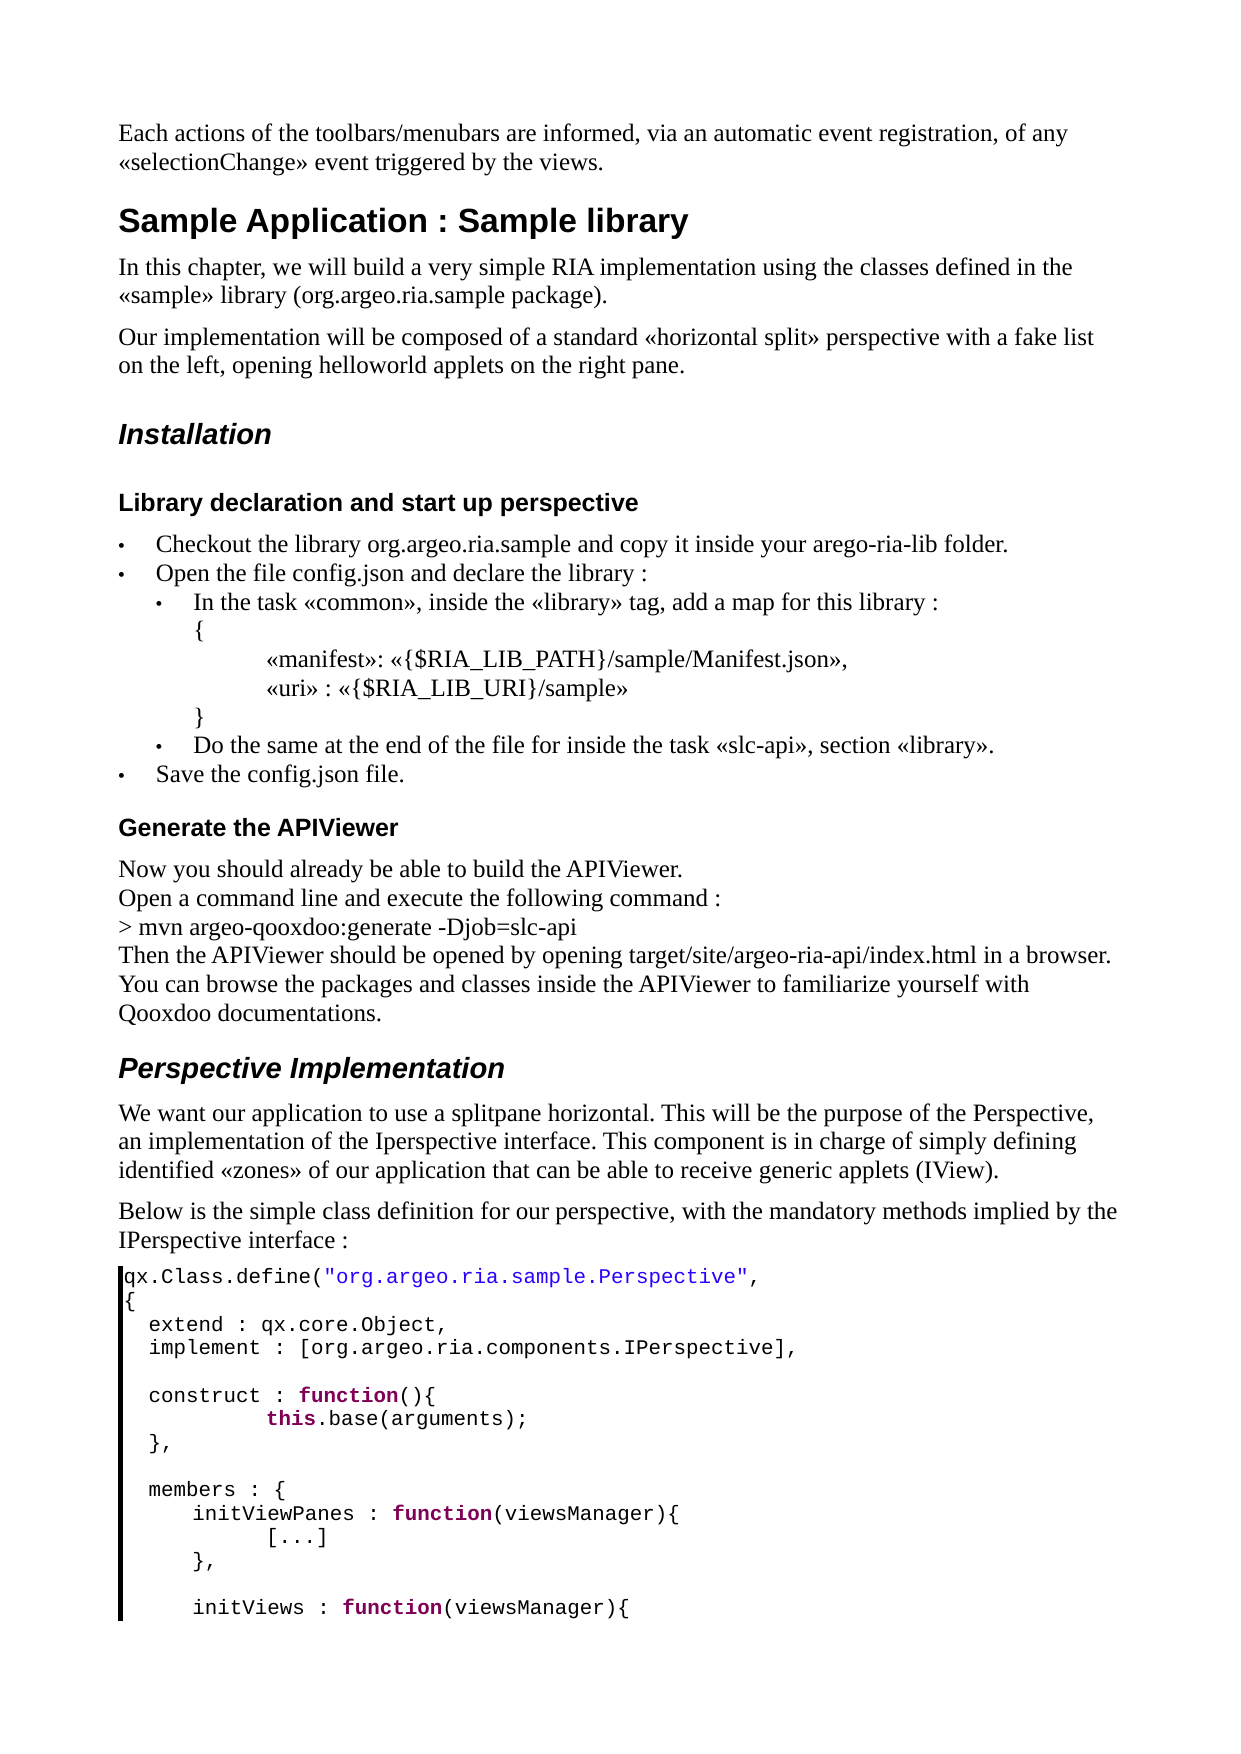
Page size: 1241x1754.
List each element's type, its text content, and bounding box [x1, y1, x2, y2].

text implement : [org.argeo.ria.components.IPerspective], [123, 1337, 1122, 1361]
text initViewPanes : function(viewsManager){ [123, 1503, 1122, 1526]
text }, [123, 1550, 1122, 1574]
text [...] [123, 1526, 1122, 1550]
text Open a command line and execute the following command : [118, 883, 1122, 912]
text extend : qx.core.Object, [123, 1314, 1122, 1337]
text { [123, 1290, 1122, 1314]
text Then the APIViewer should be opened by opening target/site/argeo-ria-api/index.html in a browser. [118, 940, 1122, 969]
text }, [123, 1432, 1122, 1456]
subtitle Installation [118, 417, 1122, 450]
subtitle Library declaration and start up perspective [118, 488, 1122, 517]
list Checkout the library org.argeo.ria.sample and copy it inside your arego-ria-lib folder. [118, 529, 1122, 558]
text members : { [123, 1479, 1122, 1503]
subtitle Perspective Implementation [118, 1052, 1122, 1085]
text You can browse the packages and classes inside the APIViewer to familiarize yourself with Qooxdoo documentations. [118, 969, 1122, 1027]
subtitle Sample Application : Sample library [118, 201, 1122, 239]
subtitle Generate the APIViewer [118, 813, 1122, 842]
text Below is the simple class definition for our perspective, with the mandatory methods implied by the IPerspective interface : [118, 1196, 1122, 1254]
list Do the same at the end of the file for inside the task «slc-api», section «library». [156, 730, 1122, 759]
text qx.Class.define("org.argeo.ria.sample.Perspective", [123, 1266, 1122, 1290]
text Each actions of the toolbars/menubars are informed, via an automatic event registration, of any «selectionChange» event triggered by the views. [118, 118, 1122, 176]
text Now you should already be able to build the APIViewer. [118, 854, 1122, 883]
text In this chapter, we will build a very simple RIA implementation using the classes defined in the «sample» library (org.argeo.ria.sample package). [118, 252, 1122, 309]
text Our implementation will be composed of a standard «horizontal split» perspective with a fake list on the left, opening helloworld applets on the right pane. [118, 322, 1122, 379]
text initViews : function(viewsManager){ [123, 1597, 1122, 1621]
text this.base(arguments); [123, 1408, 1122, 1432]
text > mvn argeo-qooxdoo:generate -Djob=slc-api [118, 912, 1122, 940]
text We want our application to use a splitpane horizontal. This will be the purpose of the Perspective, an implementation of the Iperspective interface. This component is in charge of simply defining identified «zones» of our application that can be able to receive generic applets (IView). [118, 1098, 1122, 1184]
list Save the config.json file. [118, 759, 1122, 788]
text construct : function(){ [123, 1384, 1122, 1408]
list Open the file config.json and declare the library : [118, 558, 1122, 587]
list In the task «common», inside the «library» tag, add a map for this library : { «manifest»: «{$RIA_LIB_PATH}/sample/Manifest.json», «uri» : «{$RIA_LIB_URI}/sample» } [156, 587, 1122, 730]
